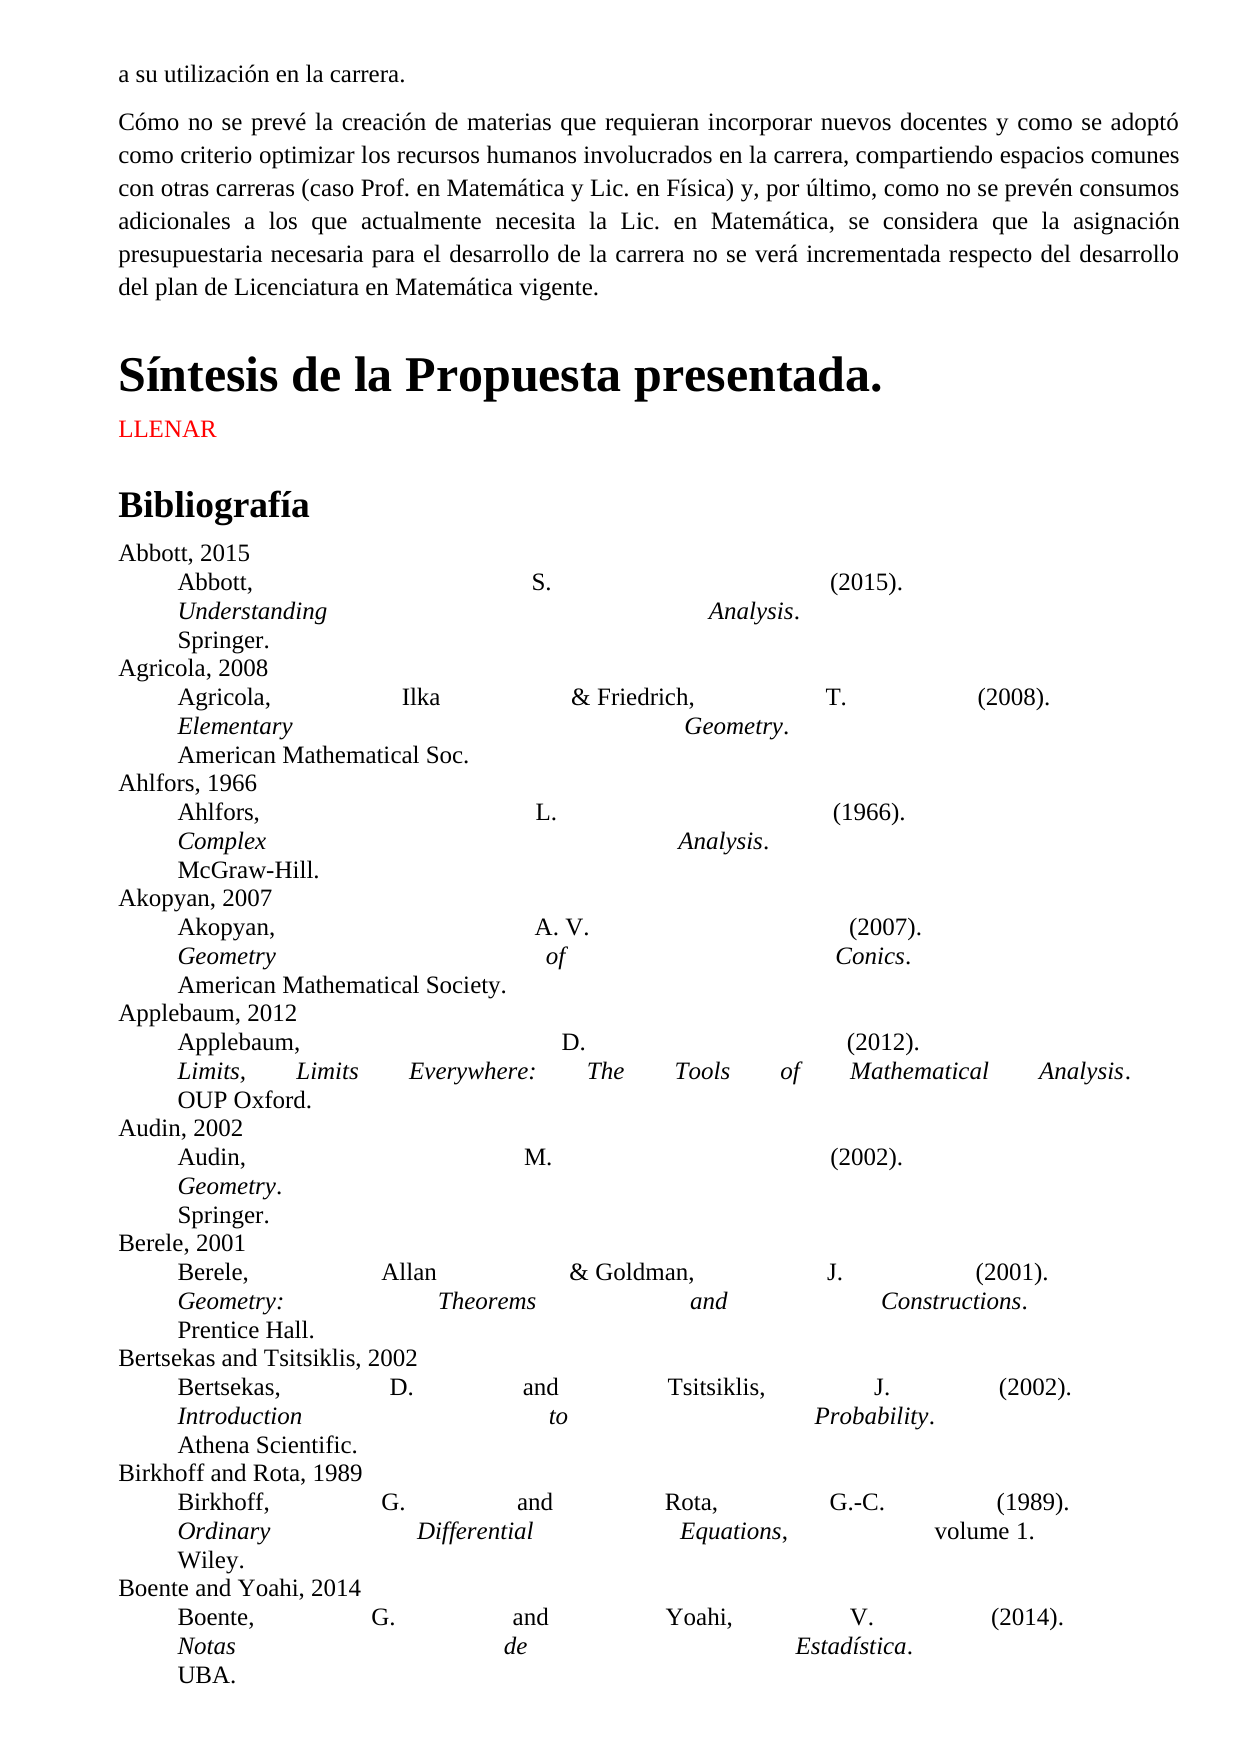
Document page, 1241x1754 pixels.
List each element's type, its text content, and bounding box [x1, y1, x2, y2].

list Berele, Allan & Goldman, J. (2001). Geometry: Theorems and Constructions. Prentice Hall. [177, 1257, 1181, 1343]
text Cómo no se prevé la creación de materias que requieran incorporar nuevos docentes y como se adoptó como criterio optimizar los recursos humanos involucrados en la carrera, compartiendo espacios comunes con otras carreras (caso Prof. en Matemática y Lic. en Física) y, por último, como no se prevén consumos adicionales a los que actualmente necesita la Lic. en Matemática, se considera que la asignación presupuestaria necesaria para el desarrollo de la carrera no se verá incrementada respecto del desarrollo del plan de Licenciatura en Matemática vigente. [118, 107, 1181, 301]
subtitle Bertsekas and Tsitsiklis, 2002 [118, 1343, 1181, 1372]
list Birkhoff, G. and Rota, G.-C. (1989). Ordinary Differential Equations, volume 1. Wiley. [177, 1487, 1181, 1573]
list Applebaum, D. (2012). Limits, Limits Everywhere: The Tools of Mathematical Analysis. OUP Oxford. [177, 1027, 1181, 1113]
text a su utilización en la carrera. [118, 59, 1181, 88]
subtitle Berele, 2001 [118, 1228, 1181, 1257]
list Ahlfors, L. (1966). Complex Analysis. McGraw-Hill. [177, 797, 1181, 883]
list Akopyan, A. V. (2007). Geometry of Conics. American Mathematical Society. [177, 912, 1181, 998]
list Agricola, Ilka & Friedrich, T. (2008). Elementary Geometry. American Mathematical Soc. [177, 682, 1181, 768]
list Audin, M. (2002). Geometry. Springer. [177, 1142, 1181, 1228]
list Abbott, S. (2015). Understanding Analysis. Springer. [177, 567, 1181, 653]
subtitle Agricola, 2008 [118, 653, 1181, 682]
list Bertsekas, D. and Tsitsiklis, J. (2002). Introduction to Probability. Athena Scientific. [177, 1372, 1181, 1458]
subtitle Akopyan, 2007 [118, 883, 1181, 912]
list Boente, G. and Yoahi, V. (2014). Notas de Estadística. UBA. [177, 1602, 1181, 1688]
subtitle Audin, 2002 [118, 1113, 1181, 1142]
subtitle Birkhoff and Rota, 1989 [118, 1458, 1181, 1487]
subtitle Bibliografía [118, 483, 1181, 526]
subtitle Abbott, 2015 [118, 538, 1181, 567]
subtitle Applebaum, 2012 [118, 998, 1181, 1027]
subtitle Ahlfors, 1966 [118, 768, 1181, 797]
text LLENAR [118, 414, 1181, 443]
subtitle Boente and Yoahi, 2014 [118, 1573, 1181, 1602]
subtitle Síntesis de la Propuesta presentada. [118, 344, 1181, 402]
